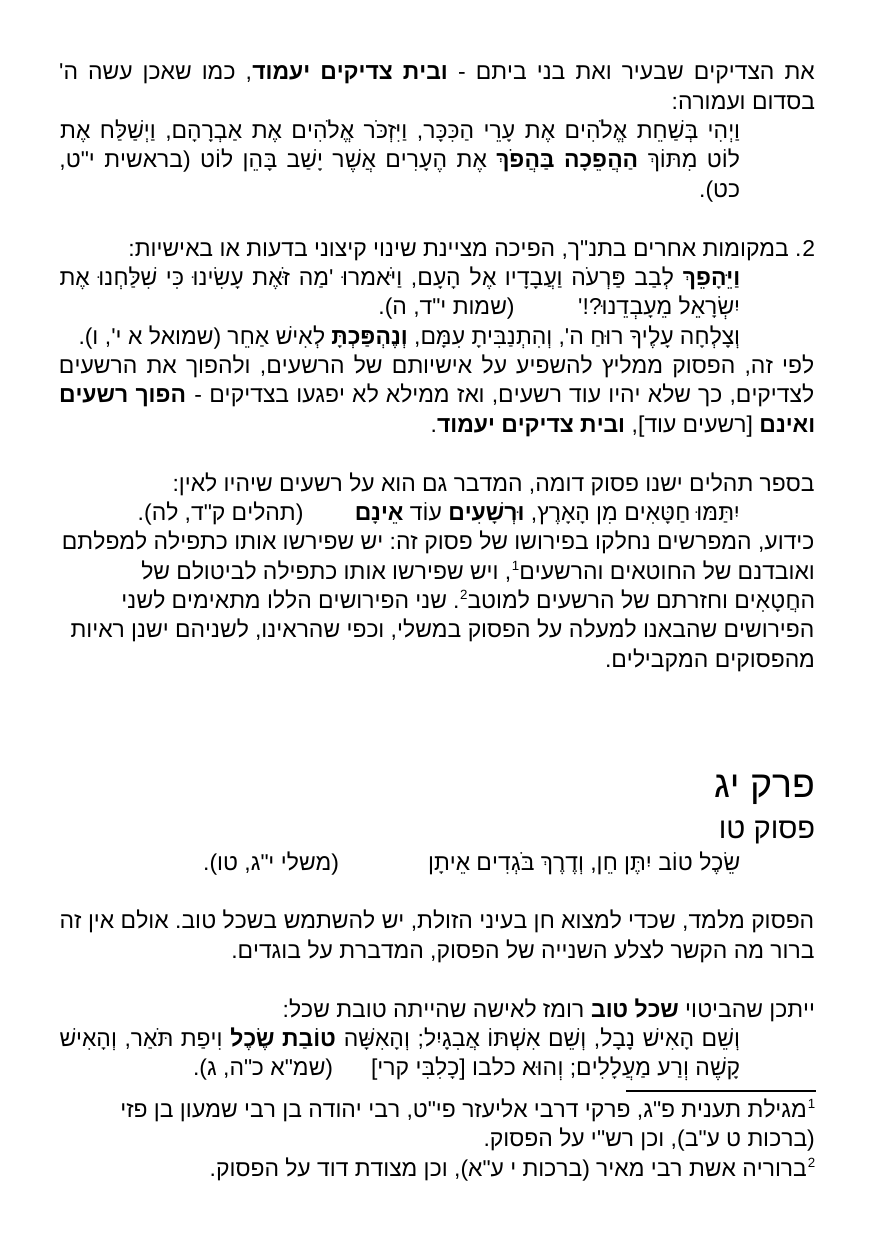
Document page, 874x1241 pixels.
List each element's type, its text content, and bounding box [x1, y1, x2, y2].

text מגילת תענית פ"ג, פרקי דרבי אליעזר פי"ט, רבי יהודה בן רבי שמעון בן פזי (ברכות ט ע"ב), וכן רש"י על הפסוק. [59, 1097, 815, 1152]
text את הצדיקים שבעיר ואת בני ביתם - ובית צדיקים יעמוד, כמו שאכן עשה ה' בסדום ועמורה: [59, 59, 815, 114]
text יִתַּמּוּ חַטָּאִים מִן הָאָרֶץ, וּרְשָׁעִים עוֹד אֵינָם (תהלים ק"ד, לה). [59, 499, 740, 525]
text וְצָלְחָה עָלֶיךָ רוּחַ ה', וְהִתְנַבִּיתָ עִמָּם, וְנֶהְפַּכְתָּ לְאִישׁ אַחֵר (שמואל א י', ו). [59, 323, 740, 349]
text 2. במקומות אחרים בתנ"ך, הפיכה מציינת שינוי קיצוני בדעות או באישיות: [59, 235, 815, 261]
text לפי זה, הפסוק ממליץ להשפיע על אישיותם של הרשעים, ולהפוך את הרשעים לצדיקים, כך שלא יהיו עוד רשעים, ואז ממילא לא יפגעו בצדיקים - הפוך רשעים ואינם [רשעים עוד], ובית צדיקים יעמוד. [59, 353, 815, 437]
text ברוריה אשת רבי מאיר (ברכות י ע"א), וכן מצודת דוד על הפסוק. [59, 1156, 815, 1181]
text וַיֵּהָפֵךְ לְבַב פַּרְעֹה וַעֲבָדָיו אֶל הָעָם, וַיֹּאמרוּ 'מַה זֹּאֶת עָשִׂינוּ כִּי שִׁלַּחְנוּ אֶת יִשְׂרָאֵל מֵעָבְדֵנוּ?!' (שמות י"ד, ה). [59, 264, 740, 319]
text ייתכן שהביטוי שכל טוב רומז לאישה שהייתה טובת שכל: [59, 996, 815, 1022]
text בספר תהלים ישנו פסוק דומה, המדבר גם הוא על רשעים שיהיו לאין: [59, 470, 815, 496]
text פרק יג [59, 764, 815, 806]
text כידוע, המפרשים נחלקו בפירושו של פסוק זה: יש שפירשו אותו כתפילה למפלתם ואובדנם של החוטאים והרשעים, ויש שפירשו אותו כתפילה לביטולם של החֲטָאִים וחזרתם של הרשעים למוטב. שני הפירושים הללו מתאימים לשני הפירושים שהבאנו למעלה על הפסוק במשלי, וכפי שהראינו, לשניהם ישנן ראיות מהפסוקים המקבילים. [59, 529, 815, 672]
text וַיְהִי בְּשַׁחֵת אֱלֹהִים אֶת עָרֵי הַכִּכָּר, וַיִּזְכֹּר אֱלֹהִים אֶת אַבְרָהָם, וַיְשַׁלַּח אֶת לוֹט מִתּוֹךְ הַהֲפֵכָה בַּהֲפֹךְ אֶת הֶעָרִים אֲשֶׁר יָשַׁב בָּהֵן לוֹט (בראשית י"ט, כט). [59, 118, 740, 202]
text שֵׂכֶל טוֹב יִתֶּן חֵן, וְדֶרֶךְ בֹּגְדִים אֵיתָן (משלי י"ג, טו). [59, 849, 740, 875]
text הפסוק מלמד, שכדי למצוא חן בעיני הזולת, יש להשתמש בשכל טוב. אולם אין זה ברור מה הקשר לצלע השנייה של הפסוק, המדברת על בוגדים. [59, 908, 815, 963]
text פסוק טו [59, 812, 815, 845]
text וְשֵׁם הָאִישׁ נָבָל, וְשֵׁם אִשְׁתּוֹ אֲבִגָיִל; וְהָאִשָּׁה טוֹבַת שֶׂכֶל וִיפַת תֹּאַר, וְהָאִישׁ קָשֶׁה וְרַע מַעֲלָלִים; וְהוּא כלבו [כָלִבִּי קרי] (שמ"א כ"ה, ג). [59, 1026, 740, 1081]
